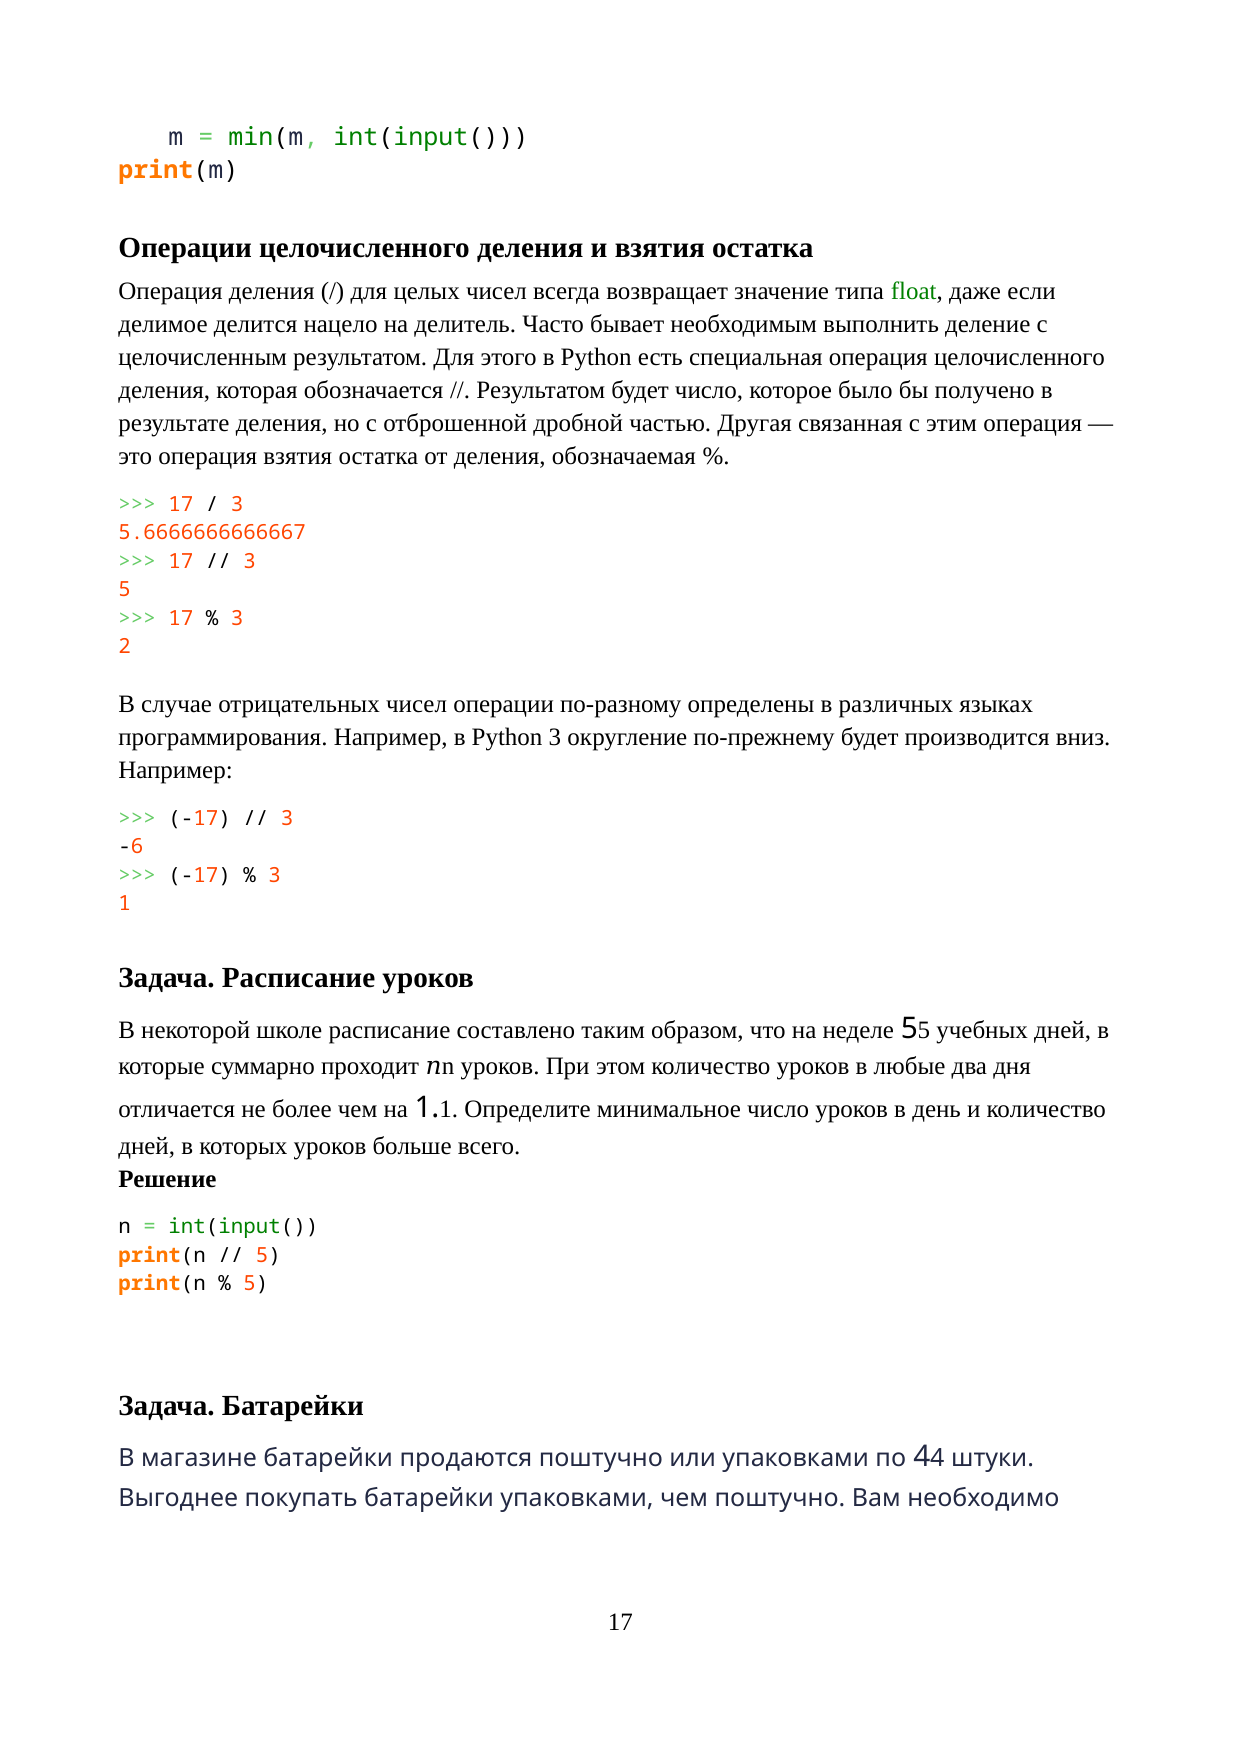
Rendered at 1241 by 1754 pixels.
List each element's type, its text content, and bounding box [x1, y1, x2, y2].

text m = min(m, int(input())) [118, 118, 1122, 152]
text >>> 17 % 3 [118, 603, 1122, 631]
text >>> 17 // 3 [118, 546, 1122, 574]
text >>> 17 / 3 [118, 489, 1122, 517]
text 5.6666666666667 [118, 517, 1122, 546]
subtitle Операции целочисленного деления и взятия остатка [118, 230, 1122, 264]
text В магазине батарейки продаются поштучно или упаковками по 44 штуки. Выгоднее покупать батарейки упаковками, чем поштучно. Вам необходимо [118, 1434, 1122, 1514]
subtitle Задача. Расписание уроков [118, 961, 1122, 994]
text В некоторой школе расписание составлено таким образом, что на неделе 55 учебных дней, в которые суммарно проходит 𝑛n уроков. При этом количество уроков в любые два дня отличается не более чем на 1.1. Определите минимальное число уроков в день и количество дней, в которых уроков больше всего. [118, 1007, 1122, 1159]
text -6 [118, 831, 1122, 860]
text >>> (-17) // 3 [118, 803, 1122, 831]
text print(m) [118, 152, 1122, 186]
text Операция деления (/) для целых чисел всегда возвращает значение типа float, даже если делимое делится нацело на делитель. Часто бывает необходимым выполнить деление с целочисленным результатом. Для этого в Python есть специальная операция целочисленного деления, которая обозначается //. Результатом будет число, которое было бы получено в результате деления, но с отброшенной дробной частью. Другая связанная с этим операция — это операция взятия остатка от деления, обозначаемая %. [118, 276, 1122, 470]
text >>> (-17) % 3 [118, 860, 1122, 888]
text n = int(input()) [118, 1211, 1122, 1240]
text 5 [118, 574, 1122, 603]
text 2 [118, 631, 1122, 660]
text print(n // 5) [118, 1240, 1122, 1268]
subtitle Задача. Батарейки [118, 1388, 1122, 1422]
text Решение [118, 1164, 1122, 1193]
text 1 [118, 888, 1122, 917]
text В случае отрицательных чисел операции по-разному определены в различных языках программирования. Например, в Python 3 округление по-прежнему будет производится вниз. Например: [118, 689, 1122, 784]
text print(n % 5) [118, 1268, 1122, 1297]
